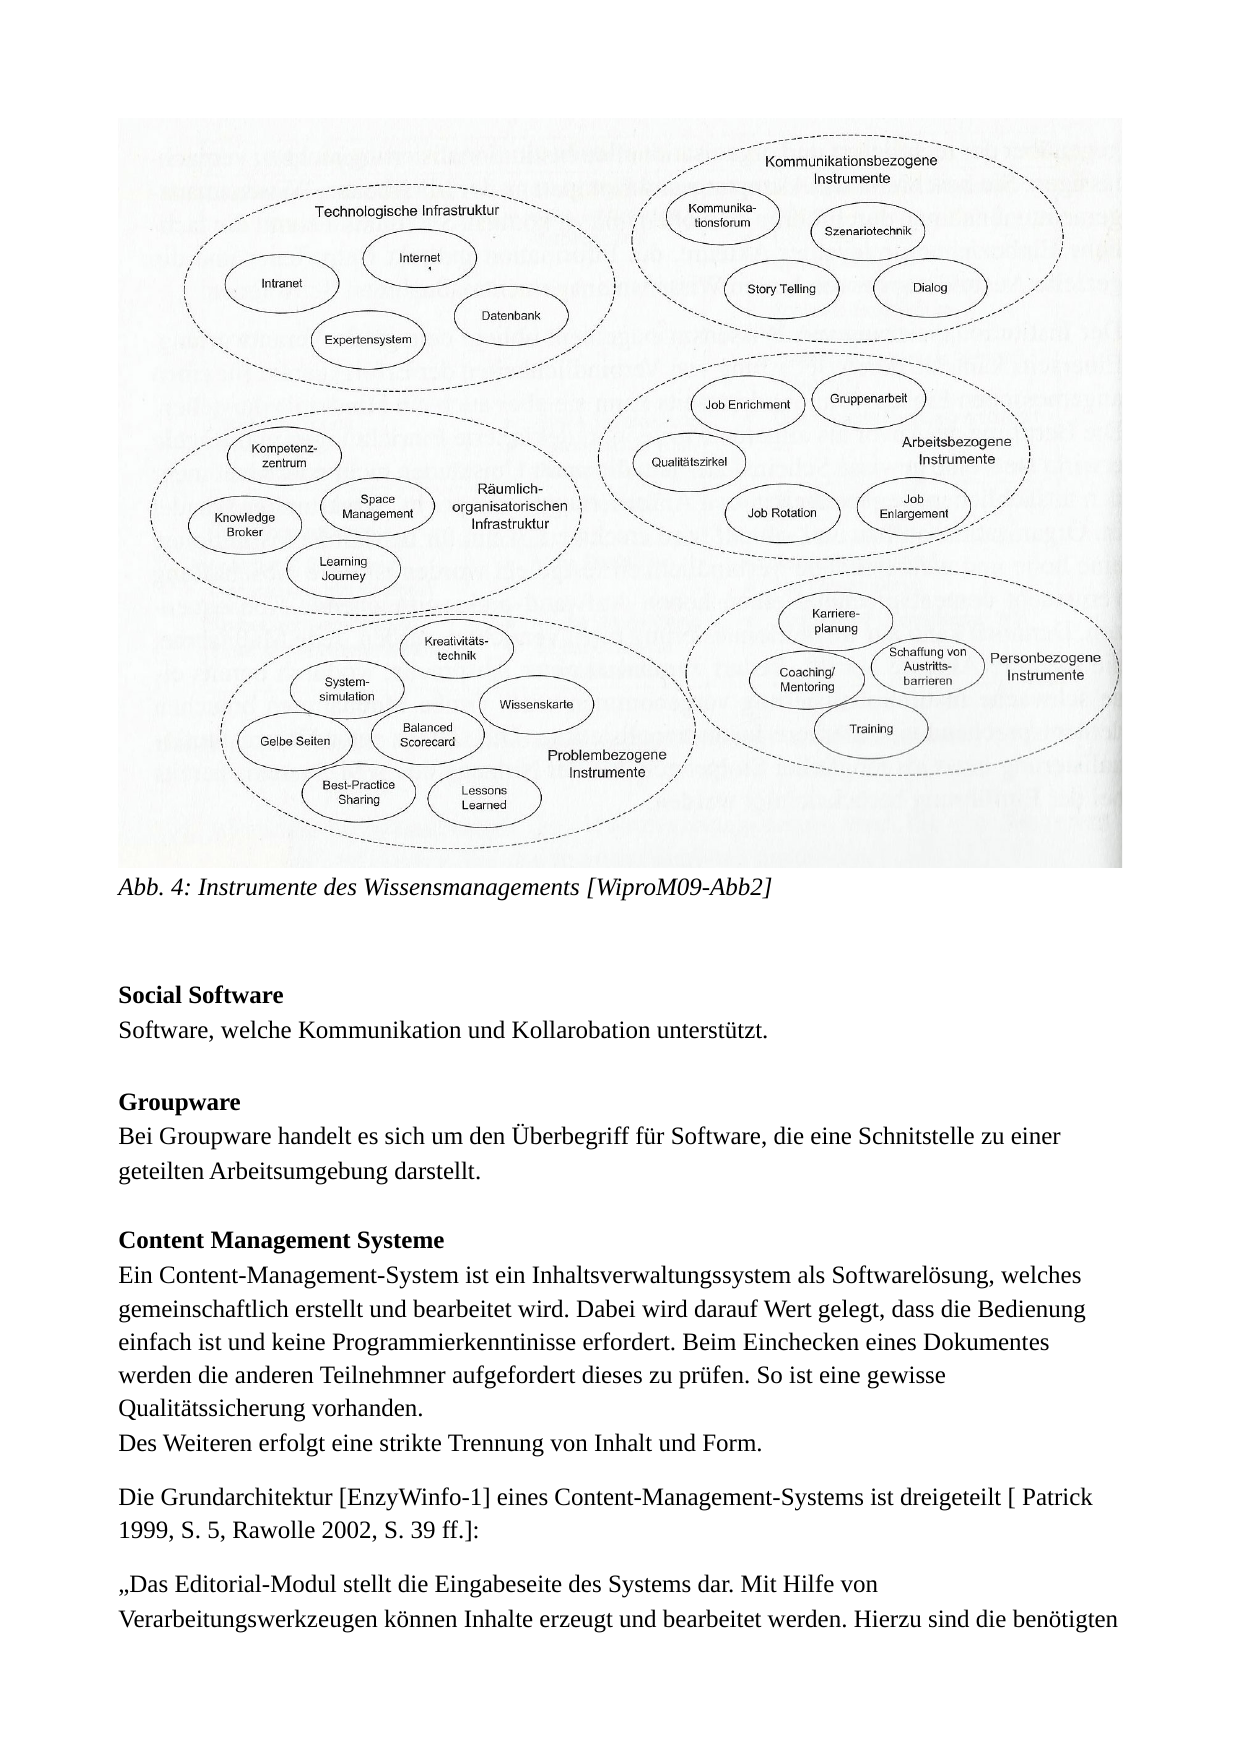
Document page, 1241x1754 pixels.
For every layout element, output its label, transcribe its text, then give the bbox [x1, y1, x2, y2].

text Social Software [118, 980, 1122, 1008]
text Abb. 4: Instrumente des Wissensmanagements [WiproM09-Abb2] [118, 868, 1122, 901]
text Die Grundarchitektur [EnzyWinfo-1] eines Content-Management-Systems ist dreigeteilt [ Patrick 1999, S. 5, Rawolle 2002, S. 39 ff.]: [118, 1482, 1122, 1544]
text Content Management Systeme [118, 1225, 1122, 1254]
text Des Weiteren erfolgt eine strikte Trennung von Inhalt und Form. [118, 1428, 1122, 1457]
picture [118, 118, 1123, 868]
text Groupware [118, 1087, 1122, 1116]
text Bei Groupware handelt es sich um den Überbegriff für Software, die eine Schnitstelle zu einer geteilten Arbeitsumgebung darstellt. [118, 1121, 1122, 1185]
text Ein Content-Management-System ist ein Inhaltsverwaltungssystem als Softwarelösung, welches gemeinschaftlich erstellt und bearbeitet wird. Dabei wird darauf Wert gelegt, dass die Bedienung einfach ist und keine Programmierkenntinisse erfordert. Beim Einchecken eines Dokumentes werden die anderen Teilnehmner aufgefordert dieses zu prüfen. So ist eine gewisse Qualitätssicherung vorhanden. [118, 1261, 1122, 1421]
text Software, welche Kommunikation und Kollarobation unterstützt. [118, 1016, 1122, 1044]
text „Das Editorial-Modul stellt die Eingabeseite des Systems dar. Mit Hilfe von Verarbeitungswerkzeugen können Inhalte erzeugt und bearbeitet werden. Hierzu sind die benötigten [118, 1569, 1122, 1632]
